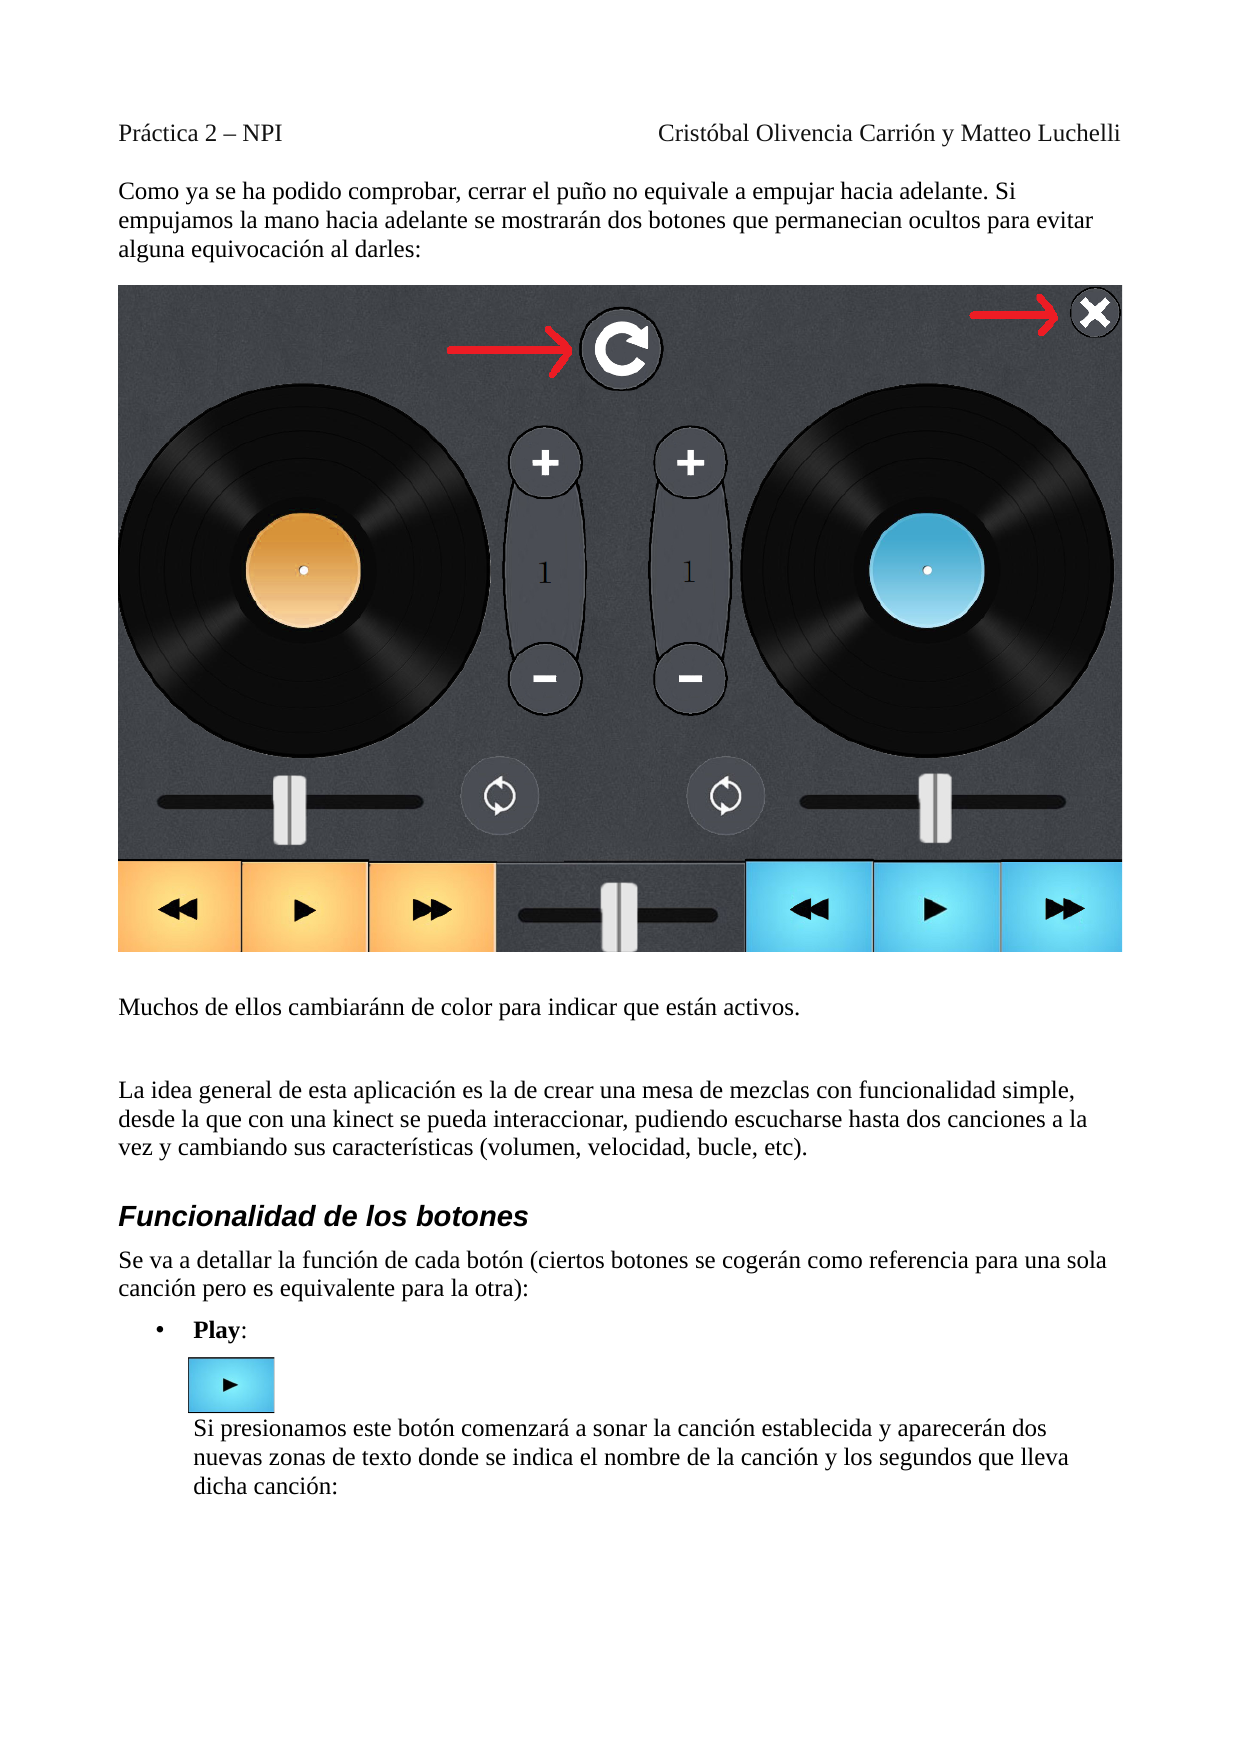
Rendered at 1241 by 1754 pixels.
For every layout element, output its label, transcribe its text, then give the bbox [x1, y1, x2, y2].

picture [118, 285, 1123, 952]
text Se va a detallar la función de cada botón (ciertos botones se cogerán como referencia para una sola canción pero es equivalente para la otra): [118, 1245, 1122, 1302]
list Si presionamos este botón comenzará a sonar la canción establecida y aparecerán dos nuevas zonas de texto donde se indica el nombre de la canción y los segundos que lleva dicha canción: [156, 1356, 1122, 1500]
text La idea general de esta aplicación es la de crear una mesa de mezclas con funcionalidad simple, desde la que con una kinect se pueda interaccionar, pudiendo escucharse hasta dos canciones a la vez y cambiando sus características (volumen, velocidad, bucle, etc). [118, 1075, 1122, 1161]
text Muchos de ellos cambiaránn de color para indicar que están activos. [118, 992, 1122, 1021]
subtitle Funcionalidad de los botones [118, 1199, 1122, 1232]
text Como ya se ha podido comprobar, cerrar el puño no equivale a empujar hacia adelante. Si empujamos la mano hacia adelante se mostrarán dos botones que permanecian ocultos para evitar alguna equivocación al darles: [118, 176, 1122, 263]
picture [188, 1356, 275, 1414]
list Play: [156, 1315, 1122, 1343]
